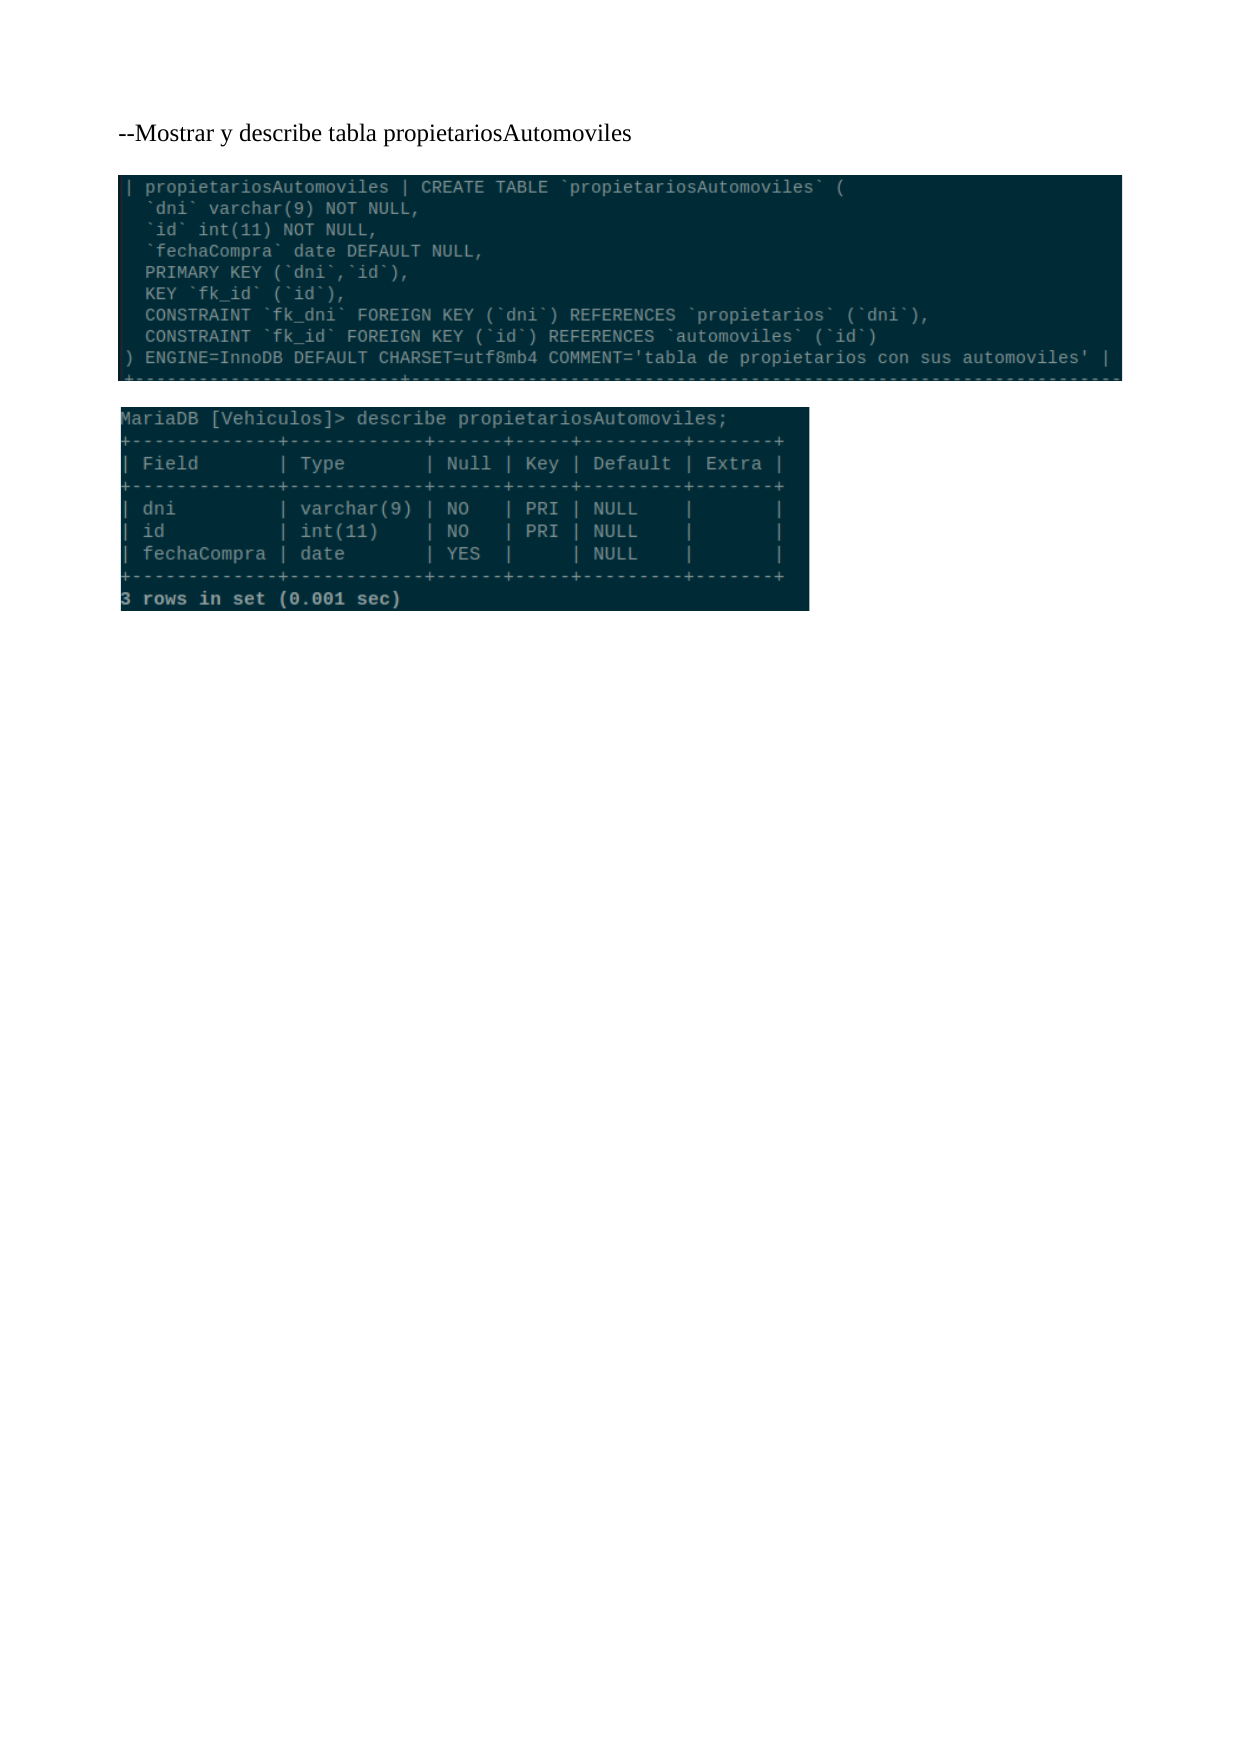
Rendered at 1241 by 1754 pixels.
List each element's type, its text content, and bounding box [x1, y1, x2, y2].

picture [360, 224, 366, 235]
picture [539, 181, 547, 192]
picture [313, 505, 321, 514]
picture [245, 595, 254, 604]
picture [741, 333, 749, 341]
picture [120, 573, 130, 580]
picture [595, 502, 615, 514]
picture [700, 331, 706, 341]
picture [571, 309, 589, 320]
picture [234, 595, 243, 604]
picture [656, 354, 664, 363]
picture [664, 458, 670, 469]
picture [382, 502, 386, 517]
picture [732, 458, 738, 469]
picture [763, 184, 770, 192]
picture [212, 182, 217, 192]
picture [210, 245, 218, 254]
picture [337, 524, 341, 540]
picture [199, 330, 208, 341]
picture [494, 415, 502, 428]
picture [394, 591, 399, 608]
picture [327, 224, 346, 235]
picture [302, 457, 311, 469]
picture [313, 460, 322, 470]
picture [189, 352, 208, 363]
picture [772, 333, 780, 339]
picture [317, 352, 323, 363]
picture [628, 415, 654, 424]
picture [456, 331, 462, 341]
picture [190, 309, 197, 320]
picture [426, 437, 434, 445]
picture [426, 572, 434, 580]
picture [551, 502, 557, 514]
picture [465, 354, 473, 363]
picture [144, 457, 152, 469]
picture [653, 456, 657, 469]
picture [295, 352, 314, 363]
picture [381, 184, 388, 192]
picture [630, 502, 637, 514]
picture [635, 309, 642, 320]
picture [571, 330, 578, 341]
picture [369, 595, 389, 604]
picture [145, 524, 152, 537]
picture [280, 482, 288, 490]
picture [412, 245, 420, 256]
picture [573, 437, 580, 445]
picture [391, 415, 400, 424]
picture [189, 456, 197, 469]
picture [529, 352, 536, 362]
picture [775, 572, 784, 580]
picture [210, 226, 218, 235]
picture [359, 330, 387, 341]
picture [326, 548, 332, 559]
picture [120, 412, 135, 424]
picture [560, 352, 600, 363]
picture [145, 595, 152, 604]
picture [169, 290, 174, 298]
picture [619, 413, 625, 424]
picture [465, 181, 473, 192]
picture [313, 550, 321, 559]
picture [326, 525, 332, 537]
picture [190, 330, 197, 341]
picture [603, 352, 611, 363]
picture [571, 184, 579, 196]
picture [210, 330, 219, 341]
picture [254, 224, 259, 235]
picture [444, 309, 450, 320]
picture [180, 352, 186, 363]
picture [146, 288, 155, 299]
picture [412, 309, 430, 320]
picture [527, 457, 536, 469]
picture [222, 309, 228, 320]
picture [210, 205, 218, 213]
picture [222, 224, 228, 235]
picture [482, 415, 491, 424]
picture [889, 355, 896, 363]
picture [715, 333, 733, 341]
picture [231, 267, 239, 277]
picture [505, 572, 513, 580]
picture [155, 524, 163, 537]
picture [348, 525, 355, 537]
picture [349, 352, 356, 363]
picture [232, 205, 238, 213]
picture [242, 287, 250, 299]
picture [817, 312, 823, 320]
picture [222, 248, 250, 260]
picture [211, 287, 218, 299]
picture [433, 330, 451, 341]
picture [678, 351, 685, 363]
picture [267, 415, 276, 424]
picture [677, 333, 685, 341]
picture [286, 329, 292, 341]
picture [477, 352, 483, 363]
picture [871, 331, 875, 345]
picture [120, 593, 130, 604]
picture [1039, 351, 1046, 363]
picture [256, 550, 265, 559]
picture [603, 309, 610, 320]
picture [306, 269, 313, 277]
picture [707, 457, 716, 469]
picture [280, 572, 288, 580]
picture [613, 331, 621, 341]
picture [265, 205, 271, 213]
picture [311, 184, 335, 192]
picture [370, 245, 377, 256]
picture [276, 329, 281, 341]
picture [741, 354, 749, 366]
picture [392, 502, 400, 514]
picture [232, 184, 238, 192]
picture [868, 308, 876, 320]
picture [372, 524, 376, 540]
picture [550, 330, 568, 341]
picture [359, 352, 367, 362]
picture [619, 456, 625, 469]
picture [583, 184, 588, 192]
picture [284, 224, 292, 235]
picture [646, 335, 654, 341]
picture [449, 548, 456, 559]
picture [280, 437, 287, 445]
picture [784, 354, 791, 363]
picture [964, 354, 972, 363]
picture [155, 595, 187, 604]
picture [335, 505, 343, 514]
picture [143, 501, 152, 514]
picture [179, 335, 187, 341]
picture [527, 525, 547, 537]
picture [312, 593, 333, 604]
picture [995, 354, 1025, 363]
picture [722, 182, 727, 192]
picture [301, 415, 311, 424]
picture [231, 331, 239, 341]
picture [465, 309, 471, 320]
picture [507, 181, 527, 192]
picture [613, 309, 632, 320]
picture [295, 266, 303, 277]
picture [454, 181, 463, 192]
picture [338, 184, 345, 192]
picture [709, 351, 728, 363]
picture [656, 309, 665, 320]
picture [178, 267, 208, 277]
picture [592, 330, 610, 341]
picture [281, 591, 286, 608]
picture [274, 181, 283, 192]
picture [752, 354, 759, 363]
picture [393, 265, 397, 280]
picture [879, 354, 886, 363]
picture [275, 205, 281, 213]
picture [594, 412, 609, 424]
picture [297, 182, 302, 192]
picture [266, 227, 270, 238]
picture [179, 315, 187, 320]
picture [157, 288, 165, 299]
picture [686, 437, 693, 445]
picture [689, 184, 695, 192]
picture [276, 308, 281, 320]
picture [286, 308, 290, 320]
picture [243, 330, 250, 341]
picture [444, 352, 451, 362]
picture [507, 308, 515, 320]
picture [630, 525, 637, 537]
picture [254, 268, 260, 277]
picture [327, 203, 346, 214]
picture [327, 248, 334, 256]
picture [231, 309, 239, 320]
picture [253, 202, 260, 213]
picture [685, 572, 694, 580]
picture [305, 287, 313, 299]
picture [762, 354, 781, 366]
picture [731, 312, 739, 323]
picture [1059, 356, 1067, 363]
picture [550, 352, 557, 363]
picture [120, 482, 130, 490]
picture [179, 184, 186, 196]
picture [595, 457, 609, 469]
picture [382, 415, 389, 424]
picture [318, 245, 324, 256]
picture [370, 505, 377, 514]
picture [325, 505, 332, 514]
picture [306, 224, 314, 235]
picture [647, 352, 653, 363]
picture [295, 224, 304, 235]
picture [180, 202, 185, 214]
picture [764, 309, 769, 320]
picture [336, 593, 345, 604]
picture [1030, 354, 1036, 363]
picture [454, 309, 462, 320]
picture [214, 411, 218, 428]
picture [460, 415, 468, 428]
picture [635, 330, 642, 341]
picture [157, 330, 175, 341]
picture [472, 415, 478, 424]
picture [582, 330, 589, 341]
picture [401, 352, 430, 363]
picture [847, 354, 856, 363]
picture [302, 527, 310, 537]
picture [349, 330, 356, 341]
picture [392, 330, 397, 341]
picture [837, 354, 844, 363]
picture [488, 351, 493, 363]
picture [784, 312, 790, 320]
picture [529, 413, 535, 424]
picture [161, 550, 174, 557]
picture [201, 287, 207, 299]
picture [593, 309, 600, 320]
picture [211, 550, 243, 563]
picture [327, 352, 346, 363]
picture [307, 308, 313, 320]
picture [246, 550, 253, 559]
picture [459, 502, 469, 514]
picture [433, 245, 452, 256]
picture [403, 309, 408, 320]
picture [637, 182, 642, 192]
picture [987, 352, 992, 363]
picture [248, 352, 282, 363]
picture [515, 415, 524, 424]
picture [313, 527, 321, 537]
picture [118, 175, 122, 381]
picture [369, 203, 377, 213]
picture [369, 309, 398, 320]
picture [254, 248, 259, 256]
picture [222, 352, 228, 363]
picture [448, 457, 456, 469]
picture [742, 460, 749, 469]
picture [618, 525, 625, 537]
picture [598, 184, 611, 196]
picture [232, 287, 239, 299]
picture [466, 245, 472, 256]
picture [243, 224, 248, 235]
picture [359, 525, 367, 537]
picture [785, 333, 791, 341]
picture [404, 415, 411, 424]
picture [736, 184, 754, 192]
picture [721, 313, 728, 320]
picture [170, 267, 174, 277]
picture [630, 548, 637, 559]
picture [403, 331, 419, 341]
picture [349, 203, 356, 213]
picture [295, 244, 303, 256]
picture [838, 180, 842, 196]
picture [975, 354, 982, 363]
picture [380, 245, 399, 256]
picture [199, 309, 208, 320]
picture [402, 375, 409, 381]
picture [392, 203, 398, 214]
picture [698, 181, 707, 192]
picture [178, 412, 198, 424]
picture [201, 591, 221, 604]
picture [806, 352, 812, 363]
picture [475, 181, 483, 192]
picture [471, 547, 479, 554]
picture [233, 226, 237, 238]
picture [146, 546, 152, 559]
picture [422, 181, 430, 192]
picture [402, 203, 408, 214]
picture [146, 352, 155, 363]
picture [595, 548, 615, 559]
picture [551, 525, 557, 537]
picture [246, 411, 253, 424]
picture [688, 354, 696, 363]
picture [159, 244, 164, 256]
picture [243, 309, 250, 320]
picture [146, 309, 154, 320]
picture [335, 550, 344, 559]
picture [550, 460, 556, 473]
picture [301, 546, 310, 559]
picture [685, 482, 693, 490]
picture [157, 352, 169, 363]
picture [505, 437, 513, 445]
picture [477, 330, 481, 345]
picture [932, 354, 940, 363]
picture [484, 456, 488, 469]
picture [242, 267, 249, 277]
picture [630, 460, 637, 469]
picture [573, 482, 581, 490]
picture [817, 329, 821, 342]
picture [326, 411, 331, 428]
picture [242, 205, 249, 214]
text --Mostrar y describe tabla propietariosAutomoviles [118, 118, 1122, 147]
picture [448, 502, 456, 514]
picture [360, 505, 366, 514]
picture [358, 411, 366, 424]
picture [794, 354, 802, 363]
picture [426, 411, 445, 424]
picture [448, 525, 456, 537]
picture [128, 351, 132, 362]
picture [146, 267, 166, 277]
picture [551, 415, 557, 424]
picture [527, 502, 548, 514]
picture [134, 415, 141, 424]
picture [347, 501, 355, 514]
picture [359, 309, 366, 320]
picture [1049, 351, 1056, 363]
picture [157, 309, 175, 320]
picture [120, 437, 130, 445]
picture [645, 309, 653, 320]
picture [402, 245, 409, 256]
picture [316, 329, 324, 341]
picture [614, 352, 621, 362]
picture [145, 415, 152, 424]
picture [166, 462, 174, 469]
picture [497, 351, 526, 363]
picture [776, 482, 783, 490]
picture [314, 415, 321, 424]
picture [211, 267, 218, 277]
picture [189, 550, 197, 559]
picture [531, 329, 535, 345]
picture [433, 181, 451, 192]
picture [618, 503, 625, 514]
picture [1071, 354, 1078, 363]
picture [257, 593, 265, 604]
picture [827, 354, 833, 362]
picture [223, 330, 228, 341]
picture [302, 505, 310, 514]
picture [776, 437, 783, 445]
picture [618, 548, 625, 559]
picture [221, 184, 228, 192]
picture [624, 330, 632, 339]
picture [815, 354, 823, 363]
picture [348, 245, 366, 256]
picture [455, 245, 462, 256]
picture [349, 224, 356, 235]
picture [290, 593, 300, 604]
picture [847, 329, 855, 341]
picture [530, 181, 536, 192]
picture [471, 554, 480, 559]
picture [325, 460, 343, 473]
picture [167, 223, 175, 235]
picture [157, 202, 165, 214]
picture [380, 352, 398, 363]
picture [720, 460, 727, 469]
picture [296, 287, 302, 299]
picture [667, 351, 675, 363]
picture [423, 352, 441, 363]
picture [505, 482, 513, 490]
picture [358, 595, 367, 604]
picture [286, 202, 290, 214]
picture [189, 244, 196, 256]
picture [380, 203, 388, 214]
picture [595, 525, 615, 537]
picture [222, 412, 232, 424]
picture [126, 375, 133, 381]
picture [459, 547, 469, 559]
picture [147, 184, 155, 196]
picture [573, 572, 581, 580]
picture [426, 482, 434, 490]
picture [210, 309, 219, 320]
picture [459, 525, 469, 537]
picture [497, 181, 505, 192]
picture [665, 415, 671, 424]
picture [401, 330, 409, 339]
picture [200, 550, 209, 559]
picture [295, 203, 303, 214]
picture [265, 184, 271, 192]
picture [178, 547, 186, 559]
